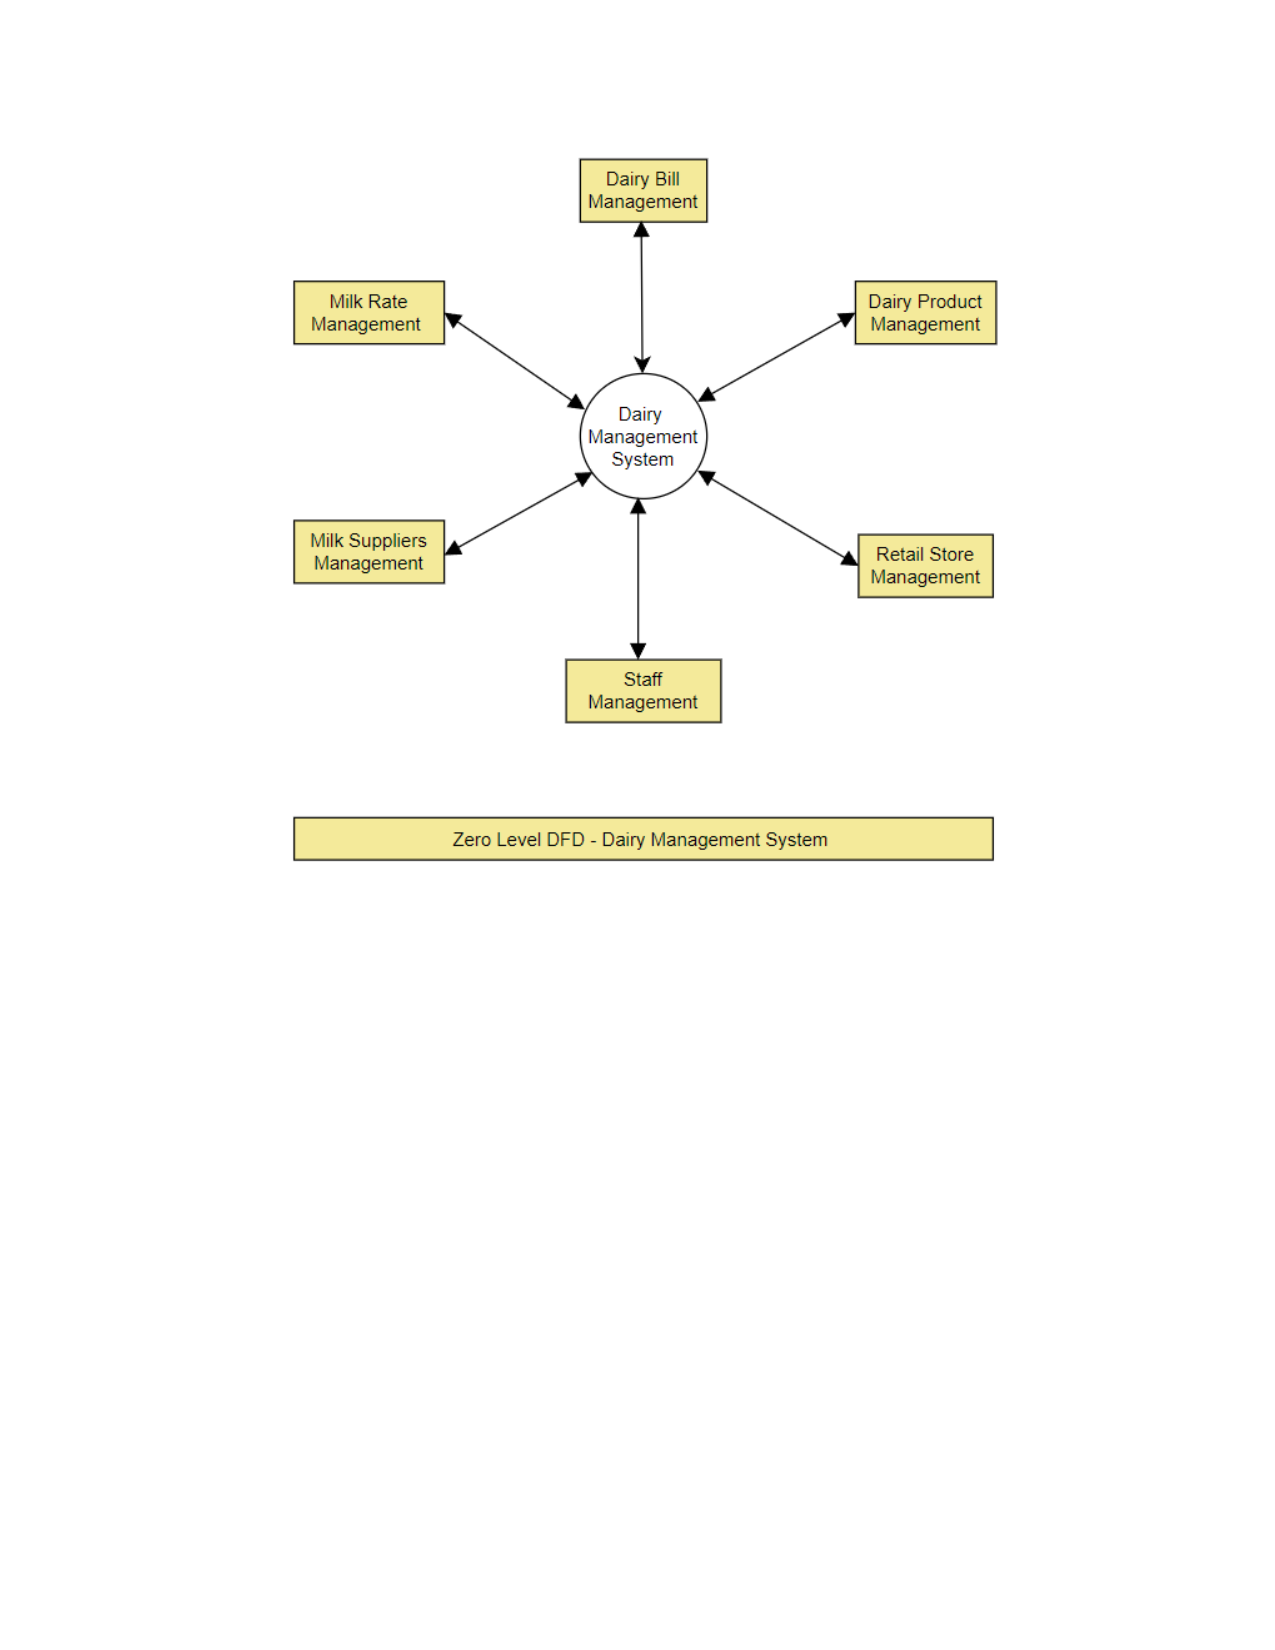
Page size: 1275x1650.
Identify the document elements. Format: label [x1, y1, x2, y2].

picture [226, 118, 1049, 940]
